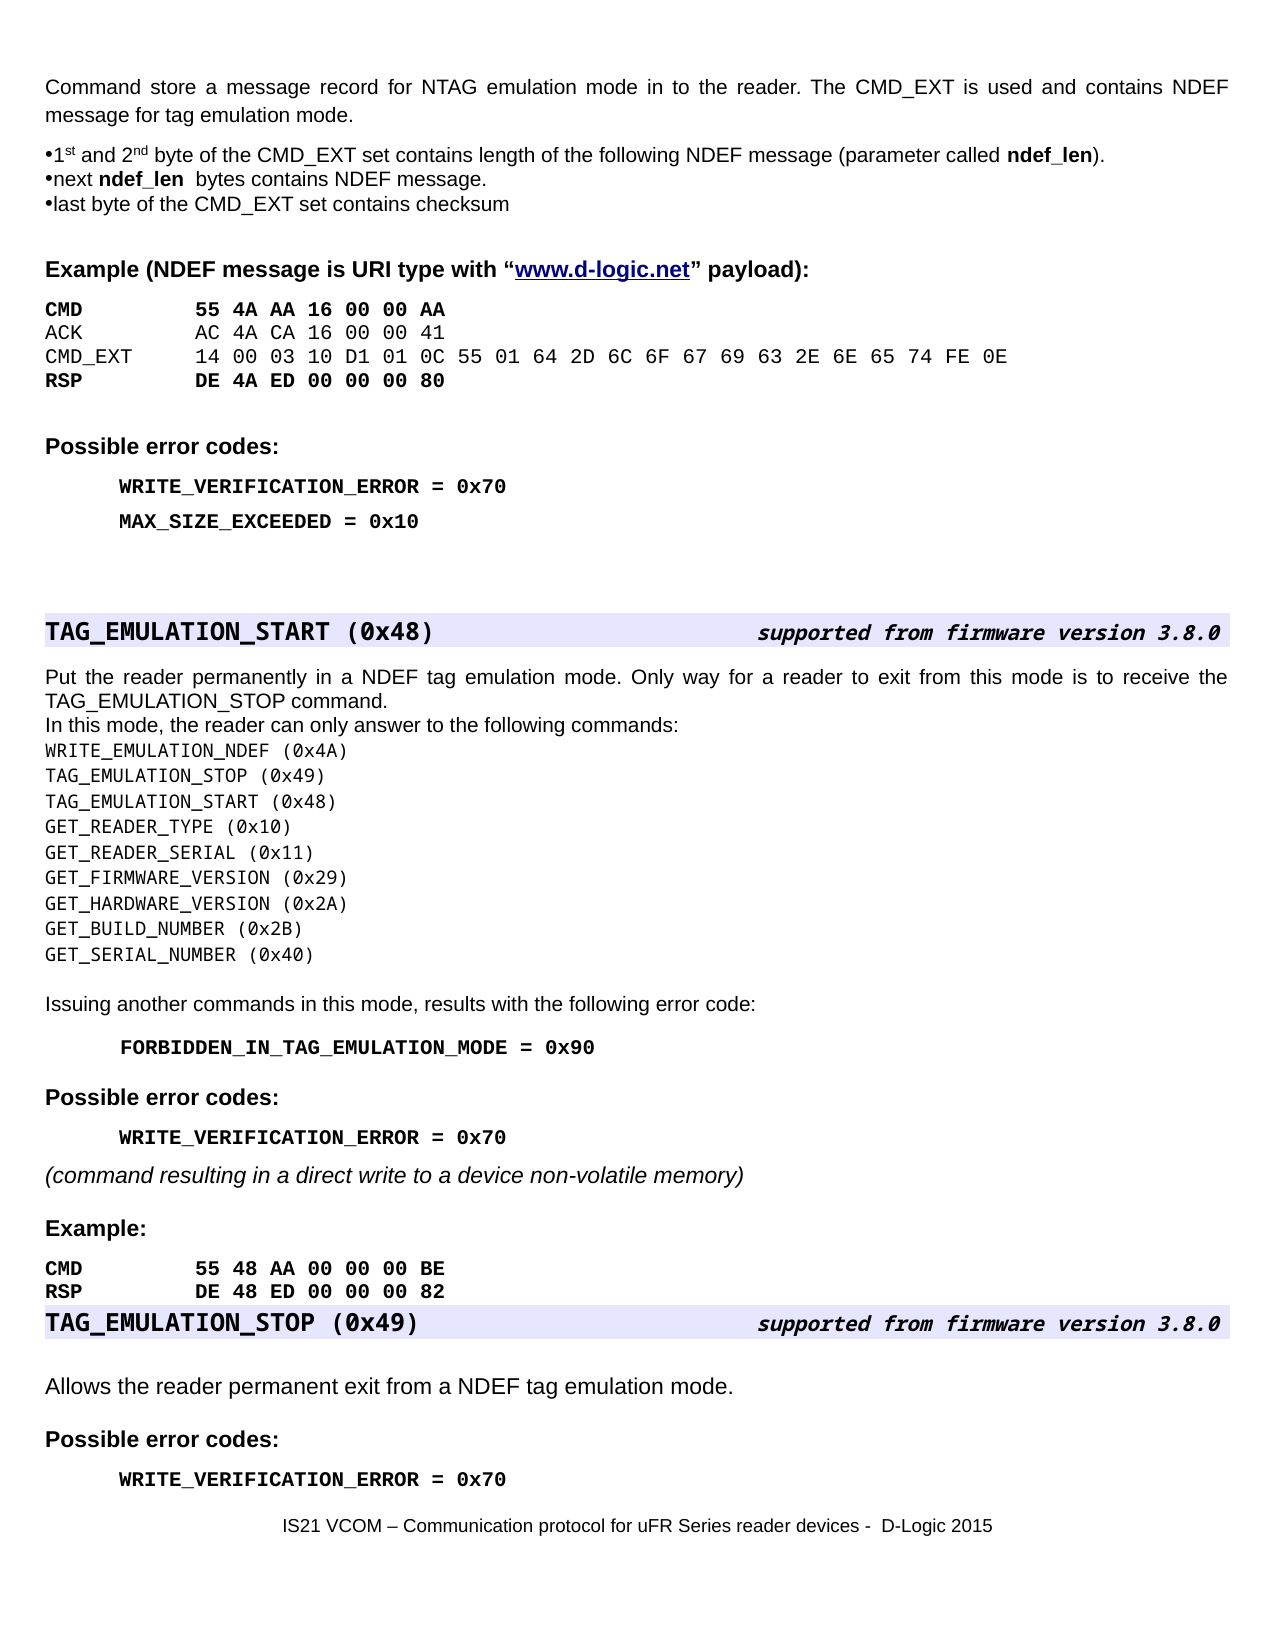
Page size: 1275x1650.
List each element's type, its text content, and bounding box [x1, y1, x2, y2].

subtitle TAG_EMULATION_STOP (0x49) supported from firmware version 3.8.0 [45, 1305, 1230, 1339]
text WRITE_VERIFICATION_ERROR = 0x70 [119, 1127, 1230, 1151]
text (command resulting in a direct write to a device non-volatile memory) [45, 1162, 1230, 1189]
text WRITE_VERIFICATION_ERROR = 0x70 [119, 476, 1230, 499]
text CMD 55 4A AA 16 00 00 AA [45, 299, 1230, 322]
text RSP DE 4A ED 00 00 00 80 [45, 369, 1230, 393]
text GET_SERIAL_NUMBER (0x40) [45, 941, 1230, 967]
text TAG_EMULATION_START (0x48) [45, 788, 1230, 813]
text FORBIDDEN_IN_TAG_EMULATION_MODE = 0x90 [120, 1037, 1230, 1061]
text CMD 55 48 AA 00 00 00 BE [45, 1258, 1230, 1281]
text Command store a message record for NTAG emulation mode in to the reader. The CMD_EXT is used and contains NDEF message for tag emulation mode. [45, 75, 1230, 126]
text GET_READER_SERIAL (0x11) [45, 839, 1230, 864]
text Put the reader permanently in a NDEF tag emulation mode. Only way for a reader to exit from this mode is to receive the TAG_EMULATION_STOP command. [45, 665, 1230, 713]
text TAG_EMULATION_STOP (0x49) [45, 762, 1230, 788]
text WRITE_VERIFICATION_ERROR = 0x70 [119, 1469, 1230, 1492]
text ACK AC 4A CA 16 00 00 41 [45, 322, 1230, 346]
text WRITE_EMULATION_NDEF (0x4A) [45, 737, 1230, 762]
text Allows the reader permanent exit from a NDEF tag emulation mode. [45, 1373, 1230, 1399]
text In this mode, the reader can only answer to the following commands: [45, 713, 1230, 737]
subtitle TAG_EMULATION_START (0x48) supported from firmware version 3.8.0 [45, 613, 1230, 647]
text CMD_EXT 14 00 03 10 D1 01 0C 55 01 64 2D 6C 6F 67 69 63 2E 6E 65 74 FE 0E [45, 346, 1230, 369]
text Possible error codes: [45, 1084, 1230, 1111]
text Example (NDEF message is URI type with “www.d-logic.net” payload): [45, 256, 1230, 282]
list 1st and 2nd byte of the CMD_EXT set contains length of the following NDEF message (parameter called ndef_len). [45, 142, 1230, 167]
text GET_BUILD_NUMBER (0x2B) [45, 916, 1230, 941]
text Issuing another commands in this mode, results with the following error code: [45, 992, 1230, 1016]
text MAX_SIZE_EXCEEDED = 0x10 [119, 511, 1230, 535]
text GET_HARDWARE_VERSION (0x2A) [45, 890, 1230, 916]
list last byte of the CMD_EXT set contains checksum [45, 191, 1230, 216]
text GET_FIRMWARE_VERSION (0x29) [45, 864, 1230, 890]
text Possible error codes: [45, 433, 1230, 459]
text Possible error codes: [45, 1426, 1230, 1452]
text Example: [45, 1215, 1230, 1241]
list next ndef_len bytes contains NDEF message. [45, 167, 1230, 191]
text GET_READER_TYPE (0x10) [45, 813, 1230, 839]
text RSP DE 48 ED 00 00 00 82 [45, 1281, 1230, 1305]
